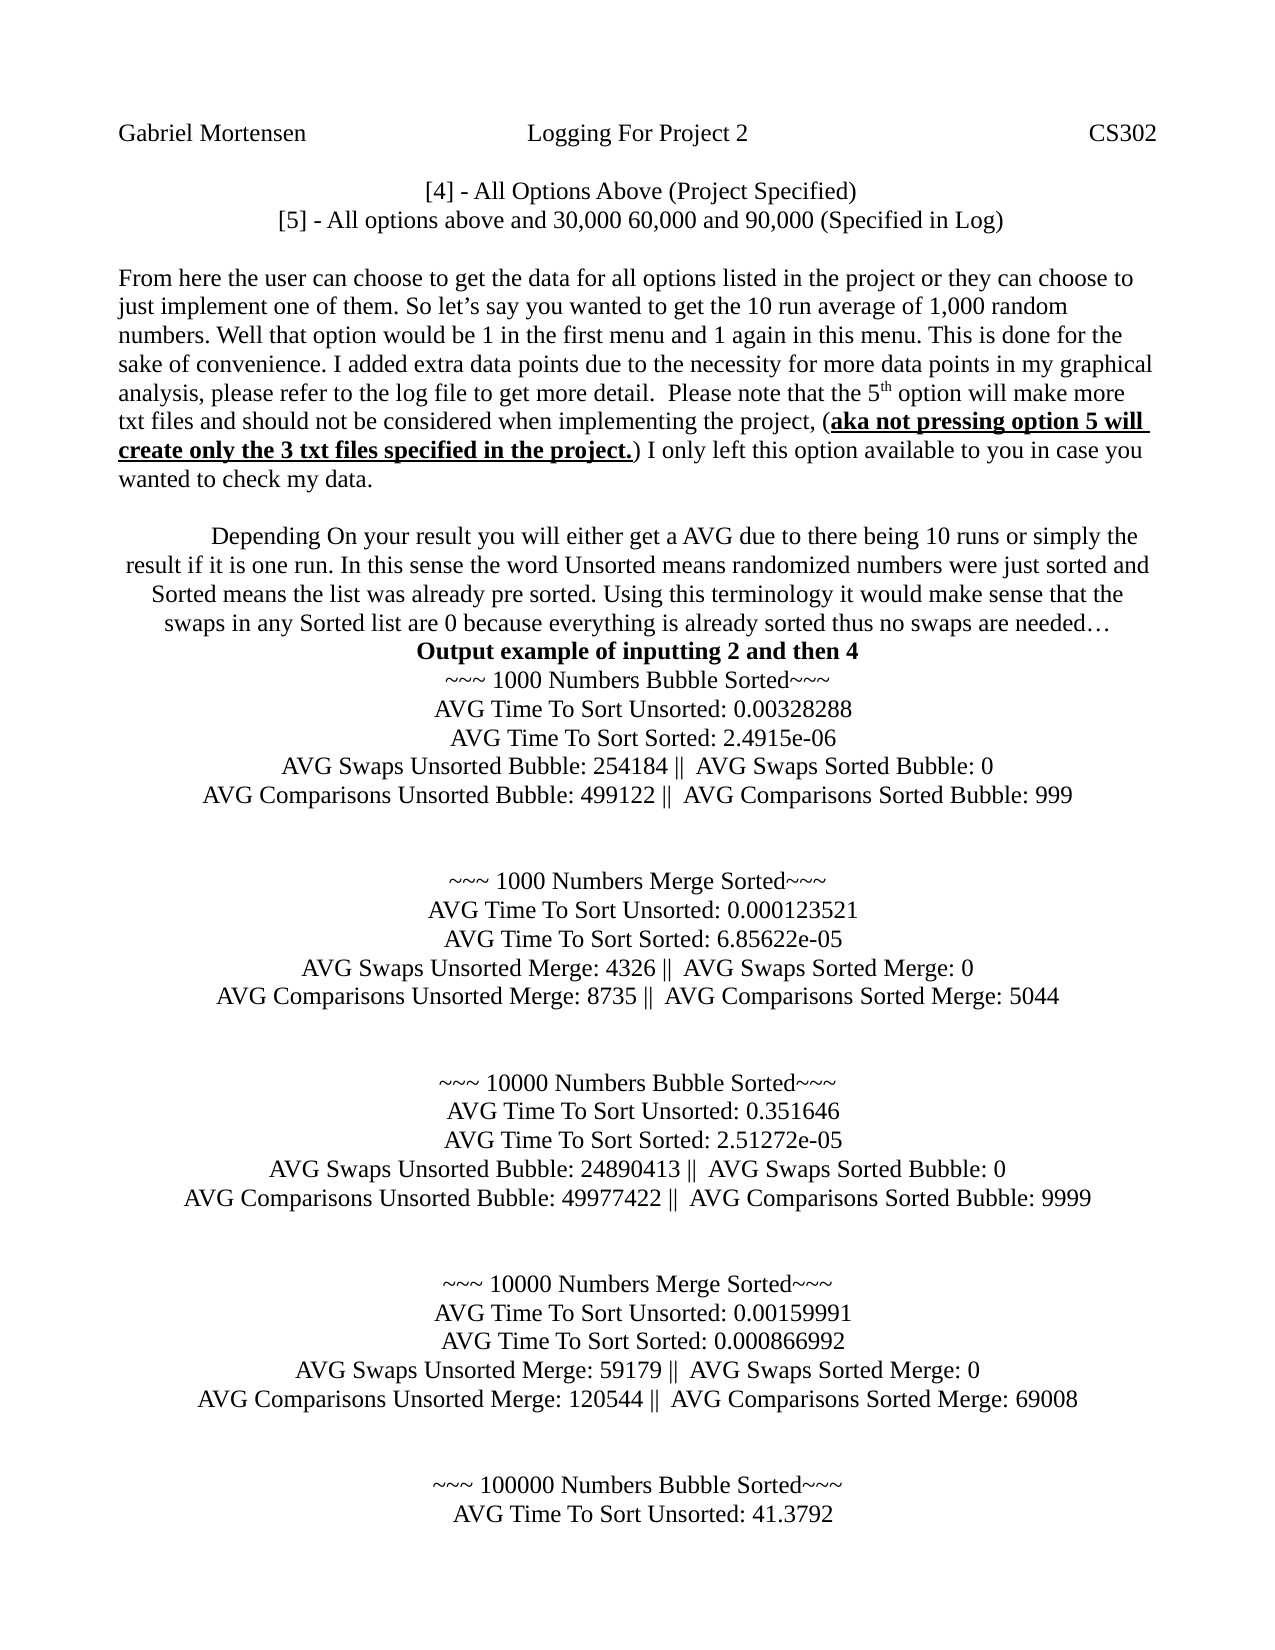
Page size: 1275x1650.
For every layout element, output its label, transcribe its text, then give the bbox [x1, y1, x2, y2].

text AVG Comparisons Unsorted Merge: 8735 || AVG Comparisons Sorted Merge: 5044 [118, 981, 1157, 1010]
text ~~~ 10000 Numbers Merge Sorted~~~ [118, 1269, 1157, 1298]
text AVG Swaps Unsorted Bubble: 254184 || AVG Swaps Sorted Bubble: 0 [118, 751, 1157, 780]
text AVG Swaps Unsorted Bubble: 24890413 || AVG Swaps Sorted Bubble: 0 [118, 1154, 1157, 1183]
text ~~~ 10000 Numbers Bubble Sorted~~~ [118, 1068, 1157, 1096]
text ~~~ 100000 Numbers Bubble Sorted~~~ [118, 1470, 1157, 1499]
text AVG Time To Sort Unsorted: 0.00159991 [118, 1298, 1157, 1326]
text Depending On your result you will either get a AVG due to there being 10 runs or simply the result if it is one run. In this sense the word Unsorted means randomized numbers were just sorted and Sorted means the list was already pre sorted. Using this terminology it would make sense that the swaps in any Sorted list are 0 because everything is already sorted thus no swaps are needed… Output example of inputting 2 and then 4 ~~~ 1000 Numbers Bubble Sorted~~~ [118, 521, 1157, 694]
text ~~~ 1000 Numbers Merge Sorted~~~ [118, 866, 1157, 895]
text AVG Comparisons Unsorted Bubble: 499122 || AVG Comparisons Sorted Bubble: 999 [118, 780, 1157, 809]
text AVG Time To Sort Sorted: 2.51272e-05 [118, 1125, 1157, 1154]
text AVG Swaps Unsorted Merge: 59179 || AVG Swaps Sorted Merge: 0 [118, 1355, 1157, 1384]
text AVG Time To Sort Unsorted: 0.00328288 [118, 694, 1157, 723]
text [5] - All options above and 30,000 60,000 and 90,000 (Specified in Log) [118, 205, 1157, 234]
text [4] - All Options Above (Project Specified) [118, 176, 1157, 205]
text AVG Time To Sort Sorted: 0.000866992 [118, 1326, 1157, 1355]
text AVG Time To Sort Sorted: 2.4915e-06 [118, 723, 1157, 751]
text AVG Time To Sort Unsorted: 41.3792 [118, 1499, 1157, 1528]
text AVG Comparisons Unsorted Merge: 120544 || AVG Comparisons Sorted Merge: 69008 [118, 1384, 1157, 1413]
text AVG Time To Sort Unsorted: 0.000123521 [118, 895, 1157, 924]
text From here the user can choose to get the data for all options listed in the project or they can choose to just implement one of them. So let’s say you wanted to get the 10 run average of 1,000 random numbers. Well that option would be 1 in the first menu and 1 again in this menu. This is done for the sake of convenience. I added extra data points due to the necessity for more data points in my graphical analysis, please refer to the log file to get more detail. Please note that the 5th option will make more txt files and should not be considered when implementing the project, (aka not pressing option 5 will create only the 3 txt files specified in the project.) I only left this option available to you in case you wanted to check my data. [118, 263, 1157, 493]
text AVG Time To Sort Unsorted: 0.351646 [118, 1096, 1157, 1125]
text AVG Swaps Unsorted Merge: 4326 || AVG Swaps Sorted Merge: 0 [118, 953, 1157, 981]
text AVG Time To Sort Sorted: 6.85622e-05 [118, 924, 1157, 953]
text AVG Comparisons Unsorted Bubble: 49977422 || AVG Comparisons Sorted Bubble: 9999 [118, 1183, 1157, 1211]
